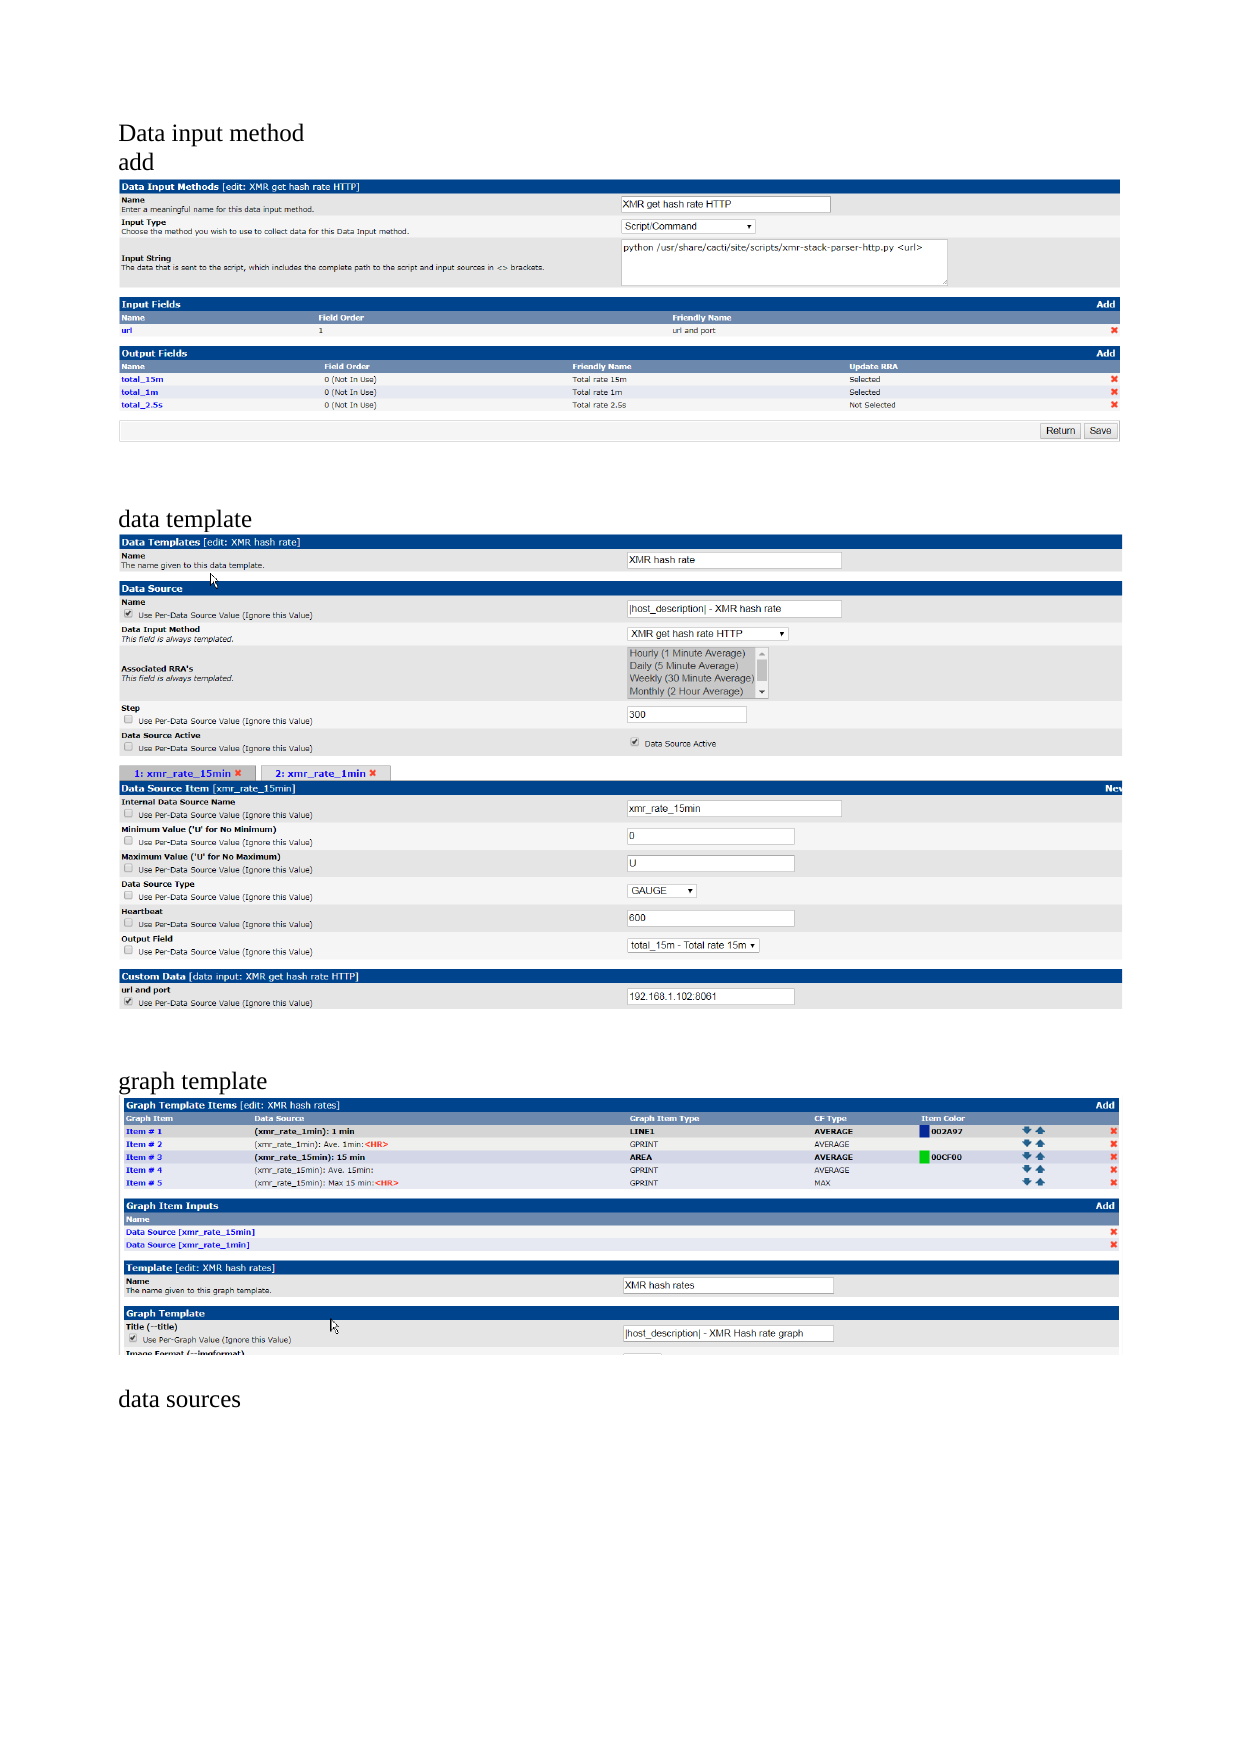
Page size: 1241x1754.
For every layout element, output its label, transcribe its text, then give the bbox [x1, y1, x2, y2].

text graph template [118, 1066, 1122, 1095]
picture [118, 1095, 1123, 1355]
picture [118, 532, 1123, 1009]
text data template [118, 504, 1122, 532]
text data sources [118, 1384, 1122, 1412]
picture [118, 175, 1123, 447]
text Data input method [118, 118, 1122, 147]
text add [118, 147, 1122, 175]
